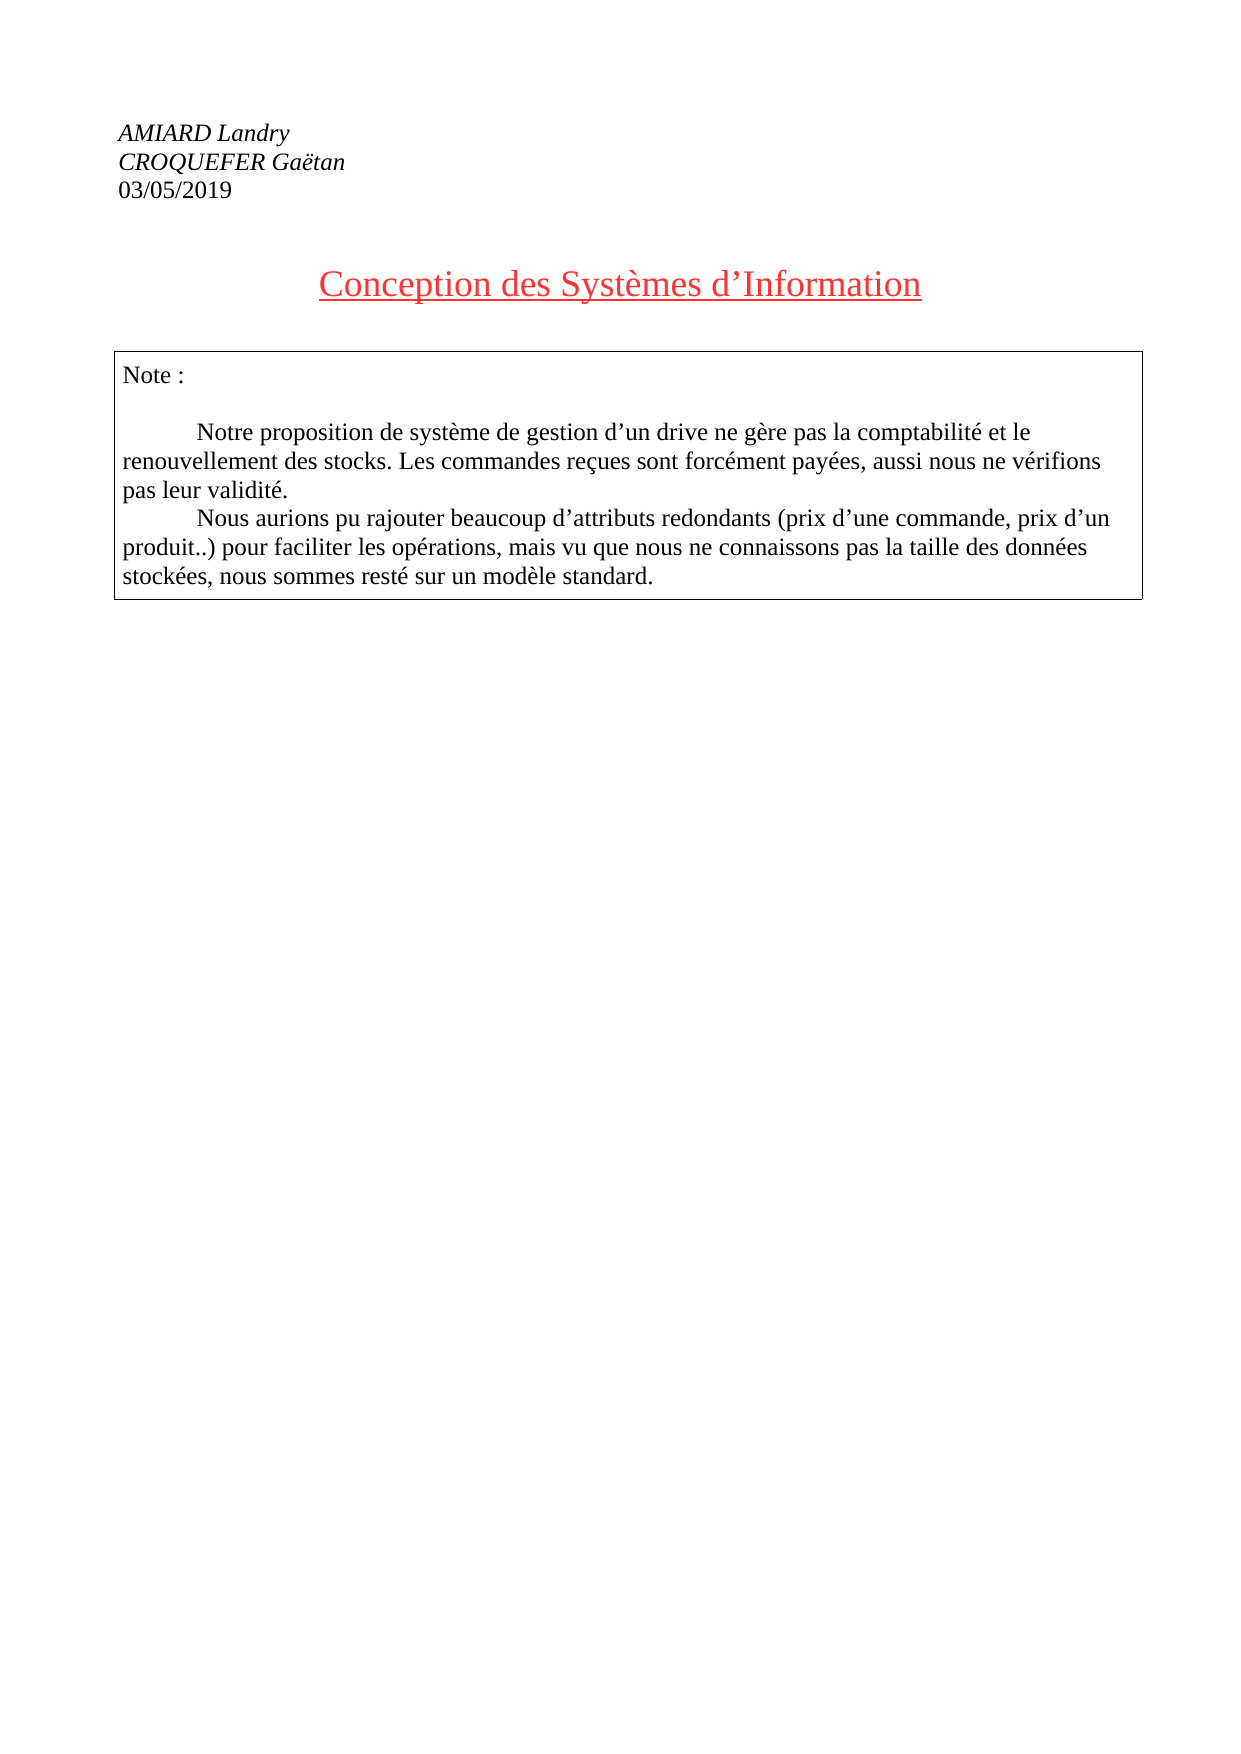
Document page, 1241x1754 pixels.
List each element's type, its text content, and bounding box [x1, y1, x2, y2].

text CROQUEFER Gaëtan [118, 147, 1122, 176]
text AMIARD Landry [118, 118, 1122, 147]
text Note : [122, 360, 1133, 388]
text Notre proposition de système de gestion d’un drive ne gère pas la comptabilité et le renouvellement des stocks. Les commandes reçues sont forcément payées, aussi nous ne vérifions pas leur validité. [122, 417, 1133, 503]
text Conception des Systèmes d’Information [118, 262, 1122, 305]
text 03/05/2019 [118, 176, 1122, 204]
text Nous aurions pu rajouter beaucoup d’attributs redondants (prix d’une commande, prix d’un produit..) pour faciliter les opérations, mais vu que nous ne connaissons pas la taille des données stockées, nous sommes resté sur un modèle standard. [122, 503, 1133, 590]
